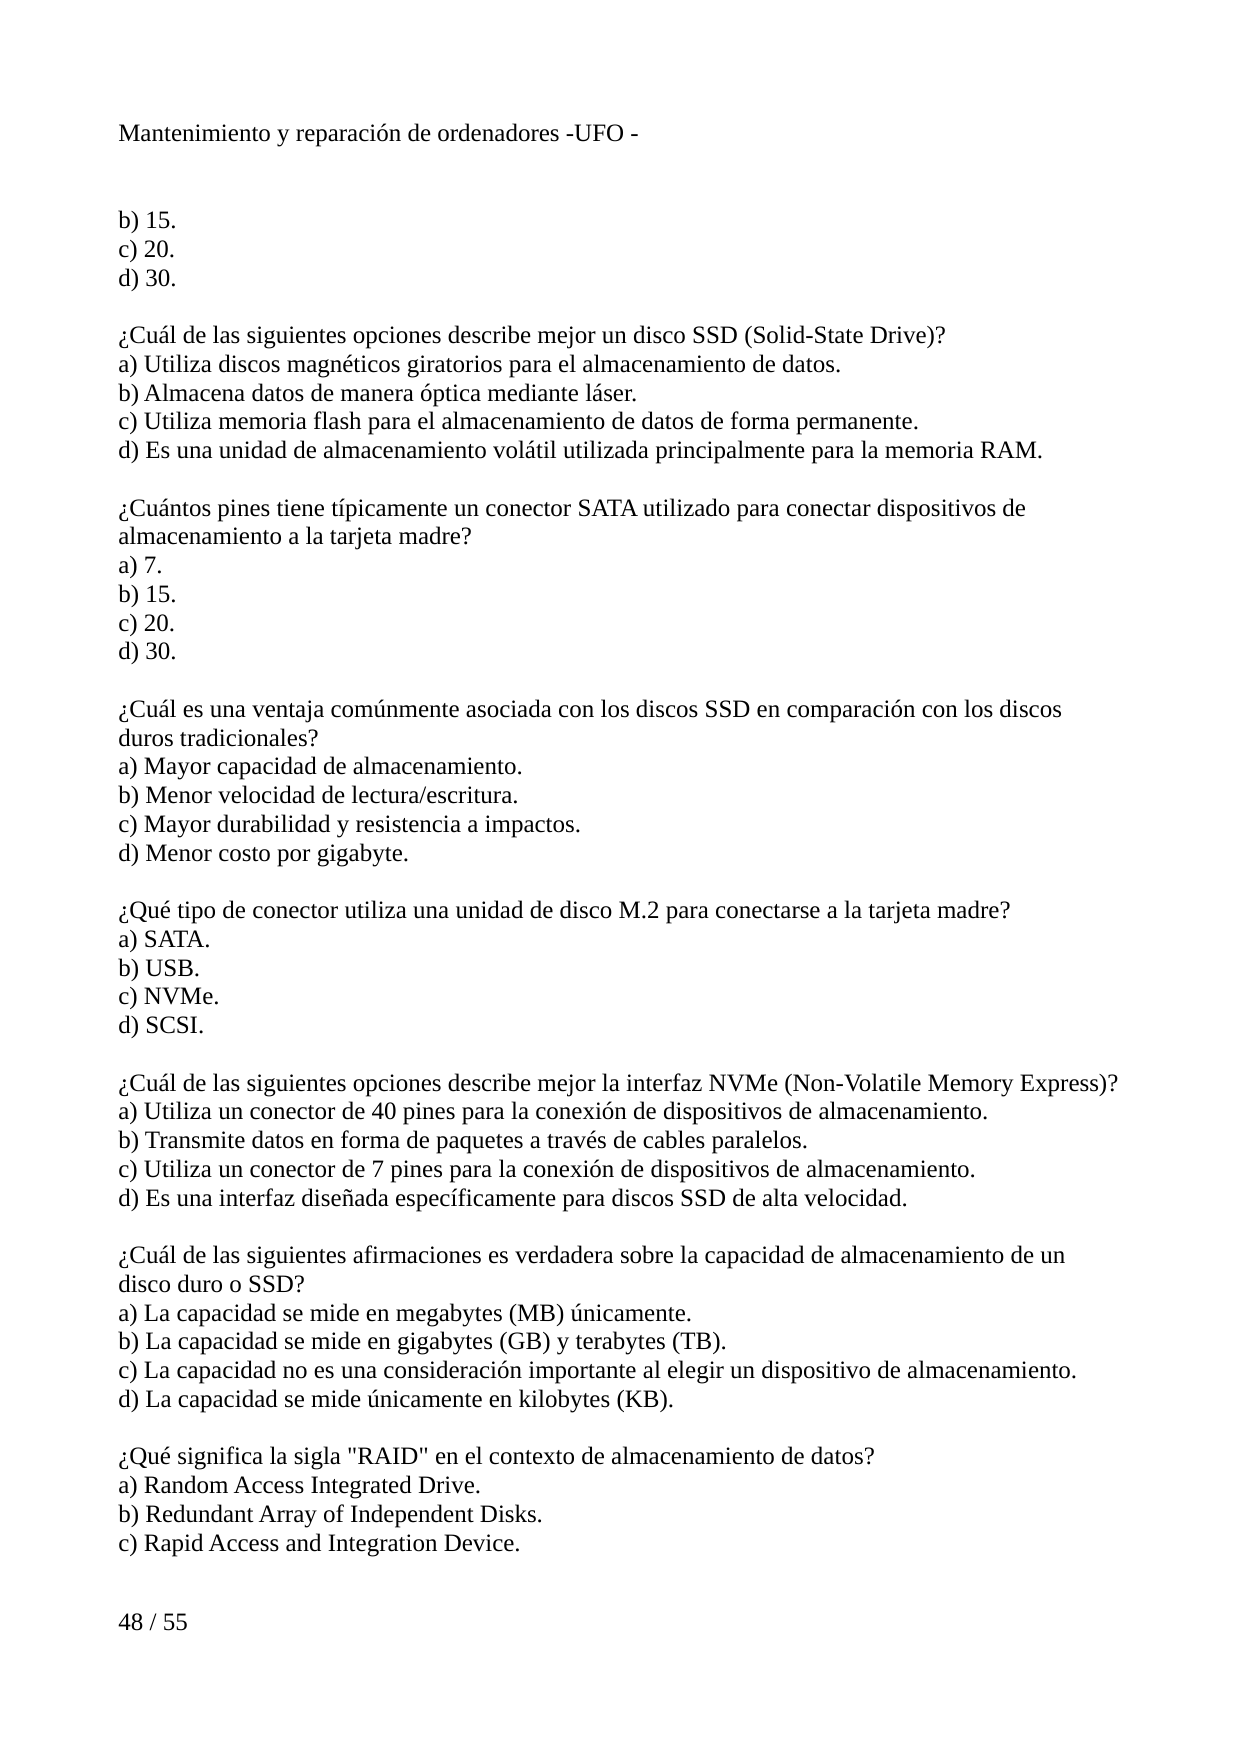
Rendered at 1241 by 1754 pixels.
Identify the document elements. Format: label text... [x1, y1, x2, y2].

text c) 20. [118, 234, 1122, 263]
text b) La capacidad se mide en gigabytes (GB) y terabytes (TB). [118, 1326, 1122, 1355]
text b) Menor velocidad de lectura/escritura. [118, 780, 1122, 809]
text a) Utiliza discos magnéticos giratorios para el almacenamiento de datos. [118, 349, 1122, 378]
text ¿Cuál de las siguientes opciones describe mejor un disco SSD (Solid-State Drive)? [118, 320, 1122, 349]
text ¿Qué tipo de conector utiliza una unidad de disco M.2 para conectarse a la tarjeta madre? [118, 895, 1122, 924]
text b) Transmite datos en forma de paquetes a través de cables paralelos. [118, 1125, 1122, 1154]
text c) Rapid Access and Integration Device. [118, 1528, 1122, 1556]
text c) 20. [118, 608, 1122, 636]
text a) Utiliza un conector de 40 pines para la conexión de dispositivos de almacenamiento. [118, 1096, 1122, 1125]
text d) Menor costo por gigabyte. [118, 838, 1122, 866]
text ¿Qué significa la sigla "RAID" en el contexto de almacenamiento de datos? [118, 1441, 1122, 1470]
text d) Es una unidad de almacenamiento volátil utilizada principalmente para la memoria RAM. [118, 435, 1122, 464]
text a) SATA. [118, 924, 1122, 953]
text d) SCSI. [118, 1010, 1122, 1039]
text a) La capacidad se mide en megabytes (MB) únicamente. [118, 1298, 1122, 1326]
text c) Utiliza memoria flash para el almacenamiento de datos de forma permanente. [118, 406, 1122, 435]
text a) 7. [118, 550, 1122, 579]
text a) Random Access Integrated Drive. [118, 1470, 1122, 1499]
text ¿Cuántos pines tiene típicamente un conector SATA utilizado para conectar dispositivos de almacenamiento a la tarjeta madre? [118, 493, 1122, 550]
text b) Almacena datos de manera óptica mediante láser. [118, 378, 1122, 406]
text ¿Cuál es una ventaja comúnmente asociada con los discos SSD en comparación con los discos duros tradicionales? [118, 694, 1122, 751]
text ¿Cuál de las siguientes afirmaciones es verdadera sobre la capacidad de almacenamiento de un disco duro o SSD? [118, 1240, 1122, 1298]
text d) Es una interfaz diseñada específicamente para discos SSD de alta velocidad. [118, 1183, 1122, 1211]
text c) NVMe. [118, 981, 1122, 1010]
text d) 30. [118, 636, 1122, 665]
text ¿Cuál de las siguientes opciones describe mejor la interfaz NVMe (Non-Volatile Memory Express)? [118, 1068, 1122, 1096]
text b) 15. [118, 205, 1122, 234]
text b) 15. [118, 579, 1122, 608]
text d) 30. [118, 263, 1122, 291]
text c) Utiliza un conector de 7 pines para la conexión de dispositivos de almacenamiento. [118, 1154, 1122, 1183]
text d) La capacidad se mide únicamente en kilobytes (KB). [118, 1384, 1122, 1413]
text b) USB. [118, 953, 1122, 981]
text b) Redundant Array of Independent Disks. [118, 1499, 1122, 1528]
text c) Mayor durabilidad y resistencia a impactos. [118, 809, 1122, 838]
text c) La capacidad no es una consideración importante al elegir un dispositivo de almacenamiento. [118, 1355, 1122, 1384]
text a) Mayor capacidad de almacenamiento. [118, 751, 1122, 780]
